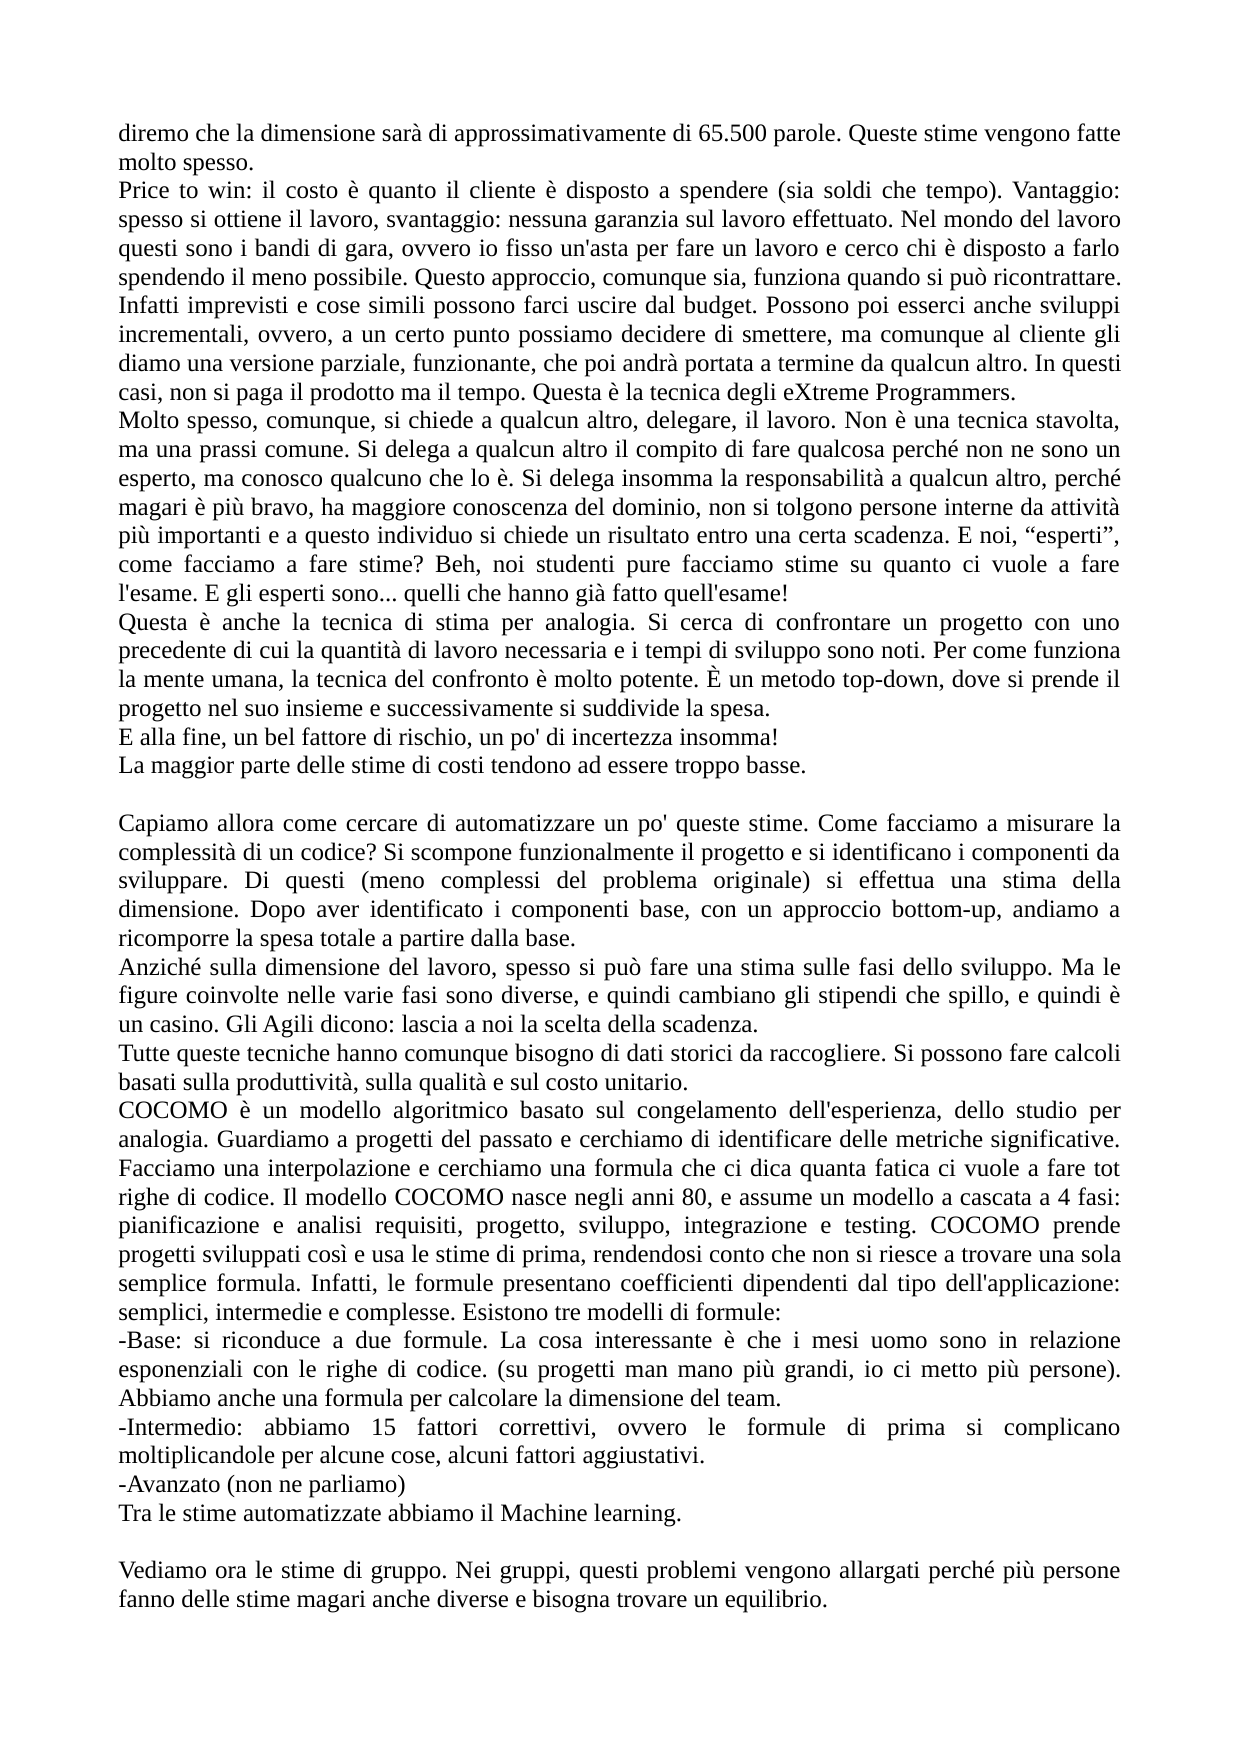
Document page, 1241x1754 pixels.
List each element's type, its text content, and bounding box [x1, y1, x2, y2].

text -Base: si riconduce a due formule. La cosa interessante è che i mesi uomo sono in relazione esponenziali con le righe di codice. (su progetti man mano più grandi, io ci metto più persone). Abbiamo anche una formula per calcolare la dimensione del team. [118, 1326, 1122, 1412]
text La maggior parte delle stime di costi tendono ad essere troppo basse. [118, 751, 1122, 779]
text Capiamo allora come cercare di automatizzare un po' queste stime. Come facciamo a misurare la complessità di un codice? Si scompone funzionalmente il progetto e si identificano i componenti da sviluppare. Di questi (meno complessi del problema originale) si effettua una stima della dimensione. Dopo aver identificato i componenti base, con un approccio bottom-up, andiamo a ricomporre la spesa totale a partire dalla base. [118, 808, 1122, 952]
text Questa è anche la tecnica di stima per analogia. Si cerca di confrontare un progetto con uno precedente di cui la quantità di lavoro necessaria e i tempi di sviluppo sono noti. Per come funziona la mente umana, la tecnica del confronto è molto potente. È un metodo top-down, dove si prende il progetto nel suo insieme e successivamente si suddivide la spesa. [118, 607, 1122, 722]
text COCOMO è un modello algoritmico basato sul congelamento dell'esperienza, dello studio per analogia. Guardiamo a progetti del passato e cerchiamo di identificare delle metriche significative. Facciamo una interpolazione e cerchiamo una formula che ci dica quanta fatica ci vuole a fare tot righe di codice. Il modello COCOMO nasce negli anni 80, e assume un modello a cascata a 4 fasi: pianificazione e analisi requisiti, progetto, sviluppo, integrazione e testing. COCOMO prende progetti sviluppati così e usa le stime di prima, rendendosi conto che non si riesce a trovare una sola semplice formula. Infatti, le formule presentano coefficienti dipendenti dal tipo dell'applicazione: semplici, intermedie e complesse. Esistono tre modelli di formule: [118, 1096, 1122, 1326]
text diremo che la dimensione sarà di approssimativamente di 65.500 parole. Queste stime vengono fatte molto spesso. [118, 118, 1122, 176]
text -Avanzato (non ne parliamo) [118, 1469, 1122, 1498]
text E alla fine, un bel fattore di rischio, un po' di incertezza insomma! [118, 722, 1122, 751]
text Tra le stime automatizzate abbiamo il Machine learning. [118, 1498, 1122, 1527]
text Price to win: il costo è quanto il cliente è disposto a spendere (sia soldi che tempo). Vantaggio: spesso si ottiene il lavoro, svantaggio: nessuna garanzia sul lavoro effettuato. Nel mondo del lavoro questi sono i bandi di gara, ovvero io fisso un'asta per fare un lavoro e cerco chi è disposto a farlo spendendo il meno possibile. Questo approccio, comunque sia, funziona quando si può ricontrattare. Infatti imprevisti e cose simili possono farci uscire dal budget. Possono poi esserci anche sviluppi incrementali, ovvero, a un certo punto possiamo decidere di smettere, ma comunque al cliente gli diamo una versione parziale, funzionante, che poi andrà portata a termine da qualcun altro. In questi casi, non si paga il prodotto ma il tempo. Questa è la tecnica degli eXtreme Programmers. [118, 176, 1122, 406]
text Tutte queste tecniche hanno comunque bisogno di dati storici da raccogliere. Si possono fare calcoli basati sulla produttività, sulla qualità e sul costo unitario. [118, 1038, 1122, 1096]
text -Intermedio: abbiamo 15 fattori correttivi, ovvero le formule di prima si complicano moltiplicandole per alcune cose, alcuni fattori aggiustativi. [118, 1412, 1122, 1469]
text Vediamo ora le stime di gruppo. Nei gruppi, questi problemi vengono allargati perché più persone fanno delle stime magari anche diverse e bisogna trovare un equilibrio. [118, 1556, 1122, 1613]
text Molto spesso, comunque, si chiede a qualcun altro, delegare, il lavoro. Non è una tecnica stavolta, ma una prassi comune. Si delega a qualcun altro il compito di fare qualcosa perché non ne sono un esperto, ma conosco qualcuno che lo è. Si delega insomma la responsabilità a qualcun altro, perché magari è più bravo, ha maggiore conoscenza del dominio, non si tolgono persone interne da attività più importanti e a questo individuo si chiede un risultato entro una certa scadenza. E noi, “esperti”, come facciamo a fare stime? Beh, noi studenti pure facciamo stime su quanto ci vuole a fare l'esame. E gli esperti sono... quelli che hanno già fatto quell'esame! [118, 406, 1122, 607]
text Anziché sulla dimensione del lavoro, spesso si può fare una stima sulle fasi dello sviluppo. Ma le figure coinvolte nelle varie fasi sono diverse, e quindi cambiano gli stipendi che spillo, e quindi è un casino. Gli Agili dicono: lascia a noi la scelta della scadenza. [118, 952, 1122, 1038]
